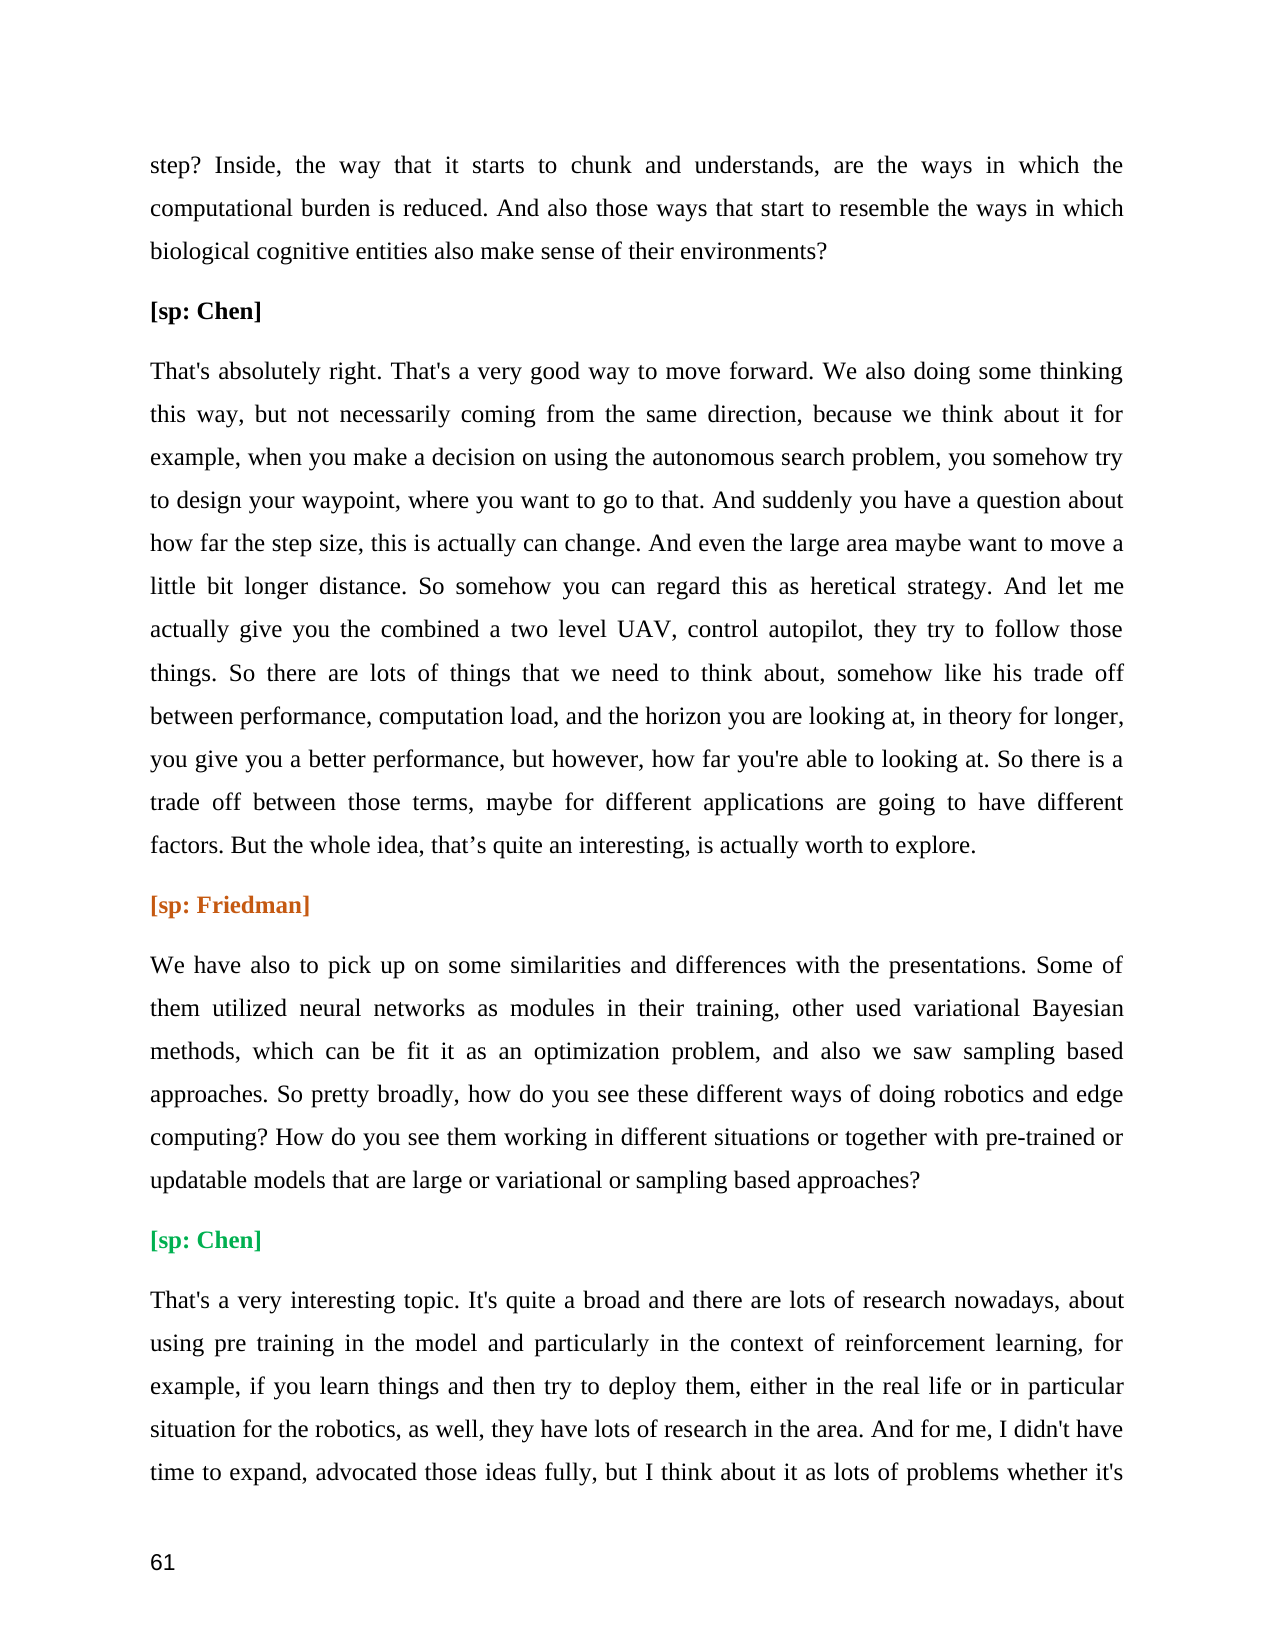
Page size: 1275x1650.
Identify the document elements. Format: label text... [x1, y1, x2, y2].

text We have also to pick up on some similarities and differences with the presentations. Some of them utilized neural networks as modules in their training, other used variational Bayesian methods, which can be fit it as an optimization problem, and also we saw sampling based approaches. So pretty broadly, how do you see these different ways of doing robotics and edge computing? How do you see them working in different situations or together with pre-trained or updatable models that are large or variational or sampling based approaches? [150, 950, 1125, 1194]
text [sp: Friedman] [150, 890, 1125, 919]
text [sp: Chen] [150, 1225, 1125, 1254]
text [sp: Chen] [150, 296, 1125, 325]
text That's absolutely right. That's a very good way to move forward. We also doing some thinking this way, but not necessarily coming from the same direction, because we think about it for example, when you make a decision on using the autonomous search problem, you somehow try to design your waypoint, where you want to go to that. And suddenly you have a question about how far the step size, this is actually can change. And even the large area maybe want to move a little bit longer distance. So somehow you can regard this as heretical strategy. And let me actually give you the combined a two level UAV, control autopilot, they try to follow those things. So there are lots of things that we need to think about, somehow like his trade off between performance, computation load, and the horizon you are looking at, in theory for longer, you give you a better performance, but however, how far you're able to looking at. So there is a trade off between those terms, maybe for different applications are going to have different factors. But the whole idea, that’s quite an interesting, is actually worth to explore. [150, 356, 1125, 859]
text step? Inside, the way that it starts to chunk and understands, are the ways in which the computational burden is reduced. And also those ways that start to resemble the ways in which biological cognitive entities also make sense of their environments? [150, 150, 1125, 265]
text That's a very interesting topic. It's quite a broad and there are lots of research nowadays, about using pre training in the model and particularly in the context of reinforcement learning, for example, if you learn things and then try to deploy them, either in the real life or in particular situation for the robotics, as well, they have lots of research in the area. And for me, I didn't have time to expand, advocated those ideas fully, but I think about it as lots of problems whether it's [150, 1285, 1125, 1486]
